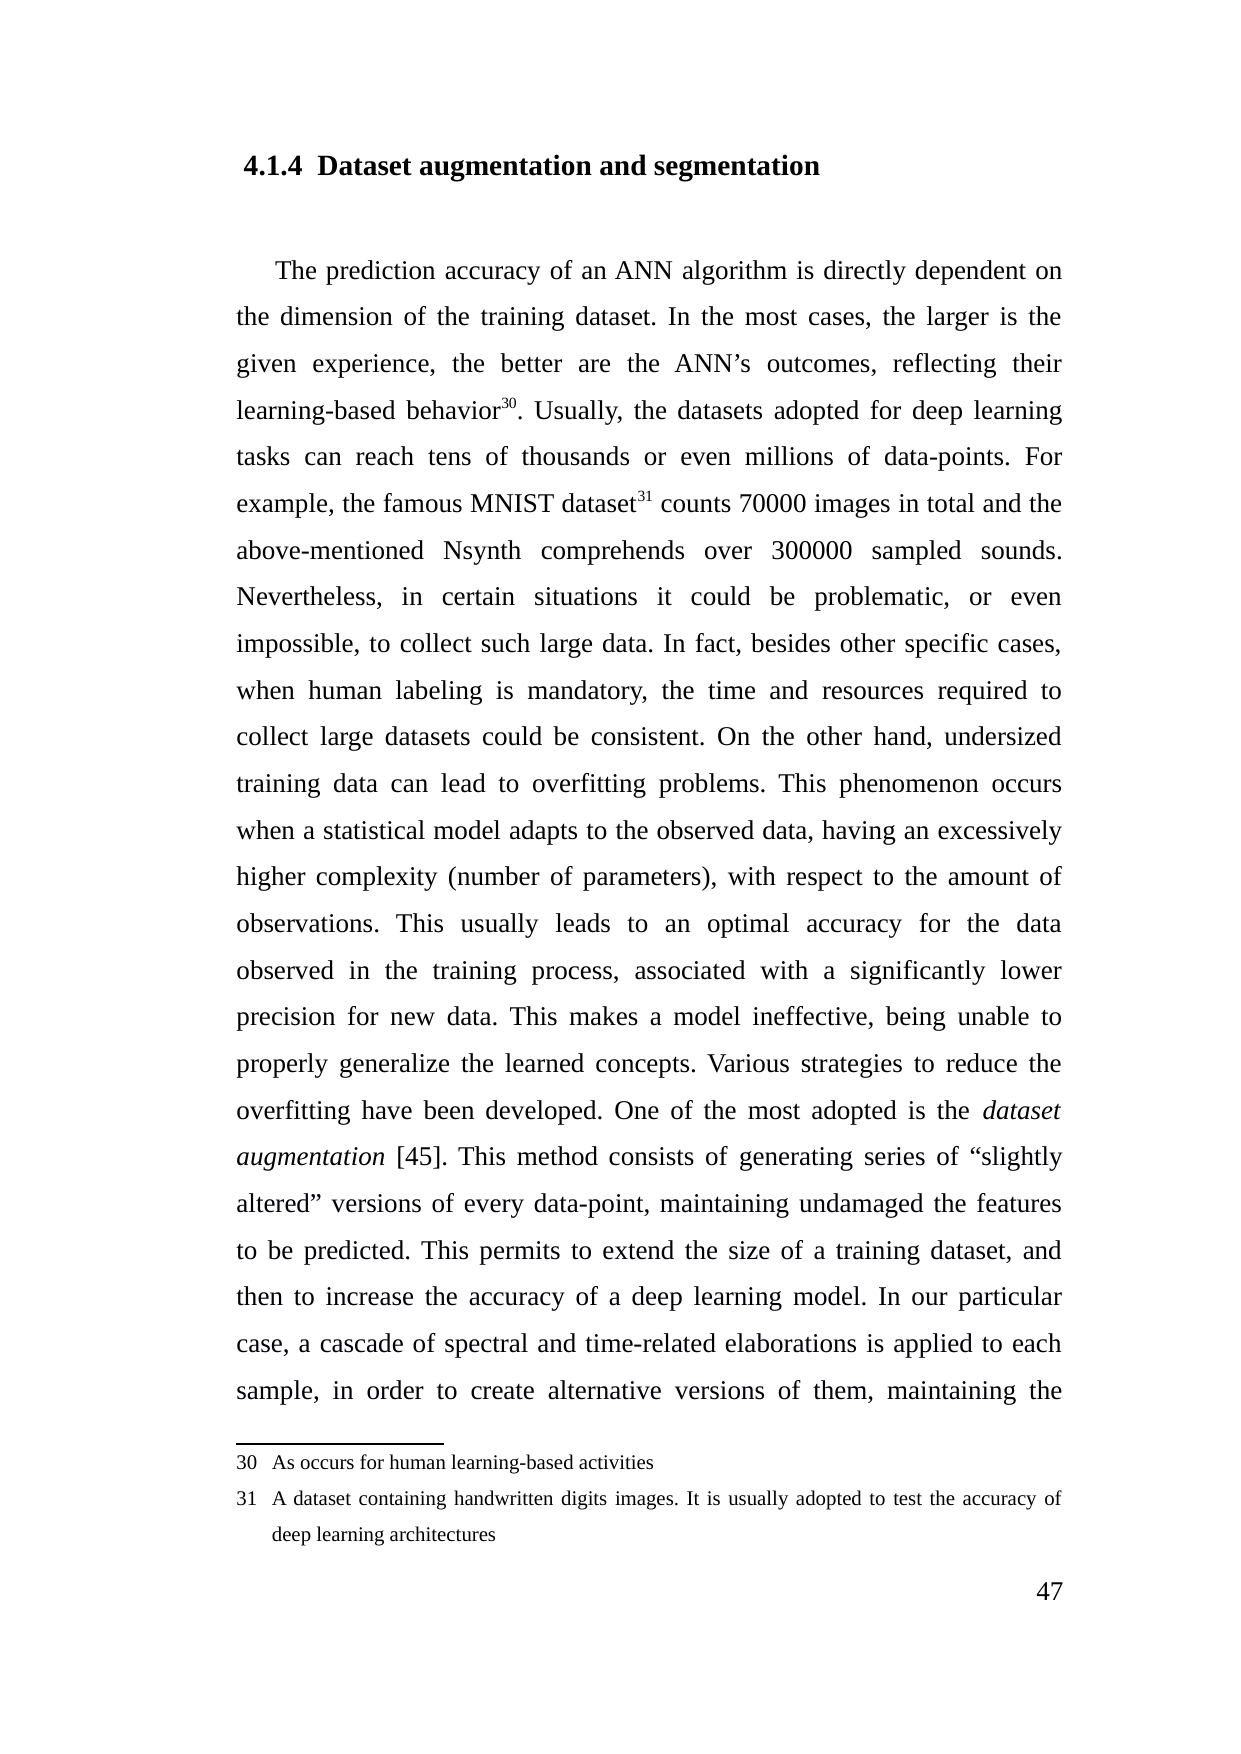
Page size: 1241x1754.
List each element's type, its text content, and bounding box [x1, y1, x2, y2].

text A dataset containing handwritten digits images. It is usually adopted to test the accuracy of deep learning architectures [236, 1486, 1063, 1546]
text As occurs for human learning-based activities [236, 1449, 1063, 1474]
subtitle Dataset augmentation and segmentation [236, 148, 1063, 181]
text The prediction accuracy of an ANN algorithm is directly dependent on the dimension of the training dataset. In the most cases, the larger is the given experience, the better are the ANN’s outcomes, reflecting their learning-based behavior. Usually, the datasets adopted for deep learning tasks can reach tens of thousands or even millions of data-points. For example, the famous MNIST dataset counts 70000 images in total and the above-mentioned Nsynth comprehends over 300000 sampled sounds. Nevertheless, in certain situations it could be problematic, or even impossible, to collect such large data. In fact, besides other specific cases, when human labeling is mandatory, the time and resources required to collect large datasets could be consistent. On the other hand, undersized training data can lead to overfitting problems. This phenomenon occurs when a statistical model adapts to the observed data, having an excessively higher complexity (number of parameters), with respect to the amount of observations. This usually leads to an optimal accuracy for the data observed in the training process, associated with a significantly lower precision for new data. This makes a model ineffective, being unable to properly generalize the learned concepts. Various strategies to reduce the overfitting have been developed. One of the most adopted is the dataset augmentation [45]. This method consists of generating series of “slightly altered” versions of every data-point, maintaining undamaged the features to be predicted. This permits to extend the size of a training dataset, and then to increase the accuracy of a deep learning model. In our particular case, a cascade of spectral and time-related elaborations is applied to each sample, in order to create alternative versions of them, maintaining the [236, 254, 1063, 1405]
